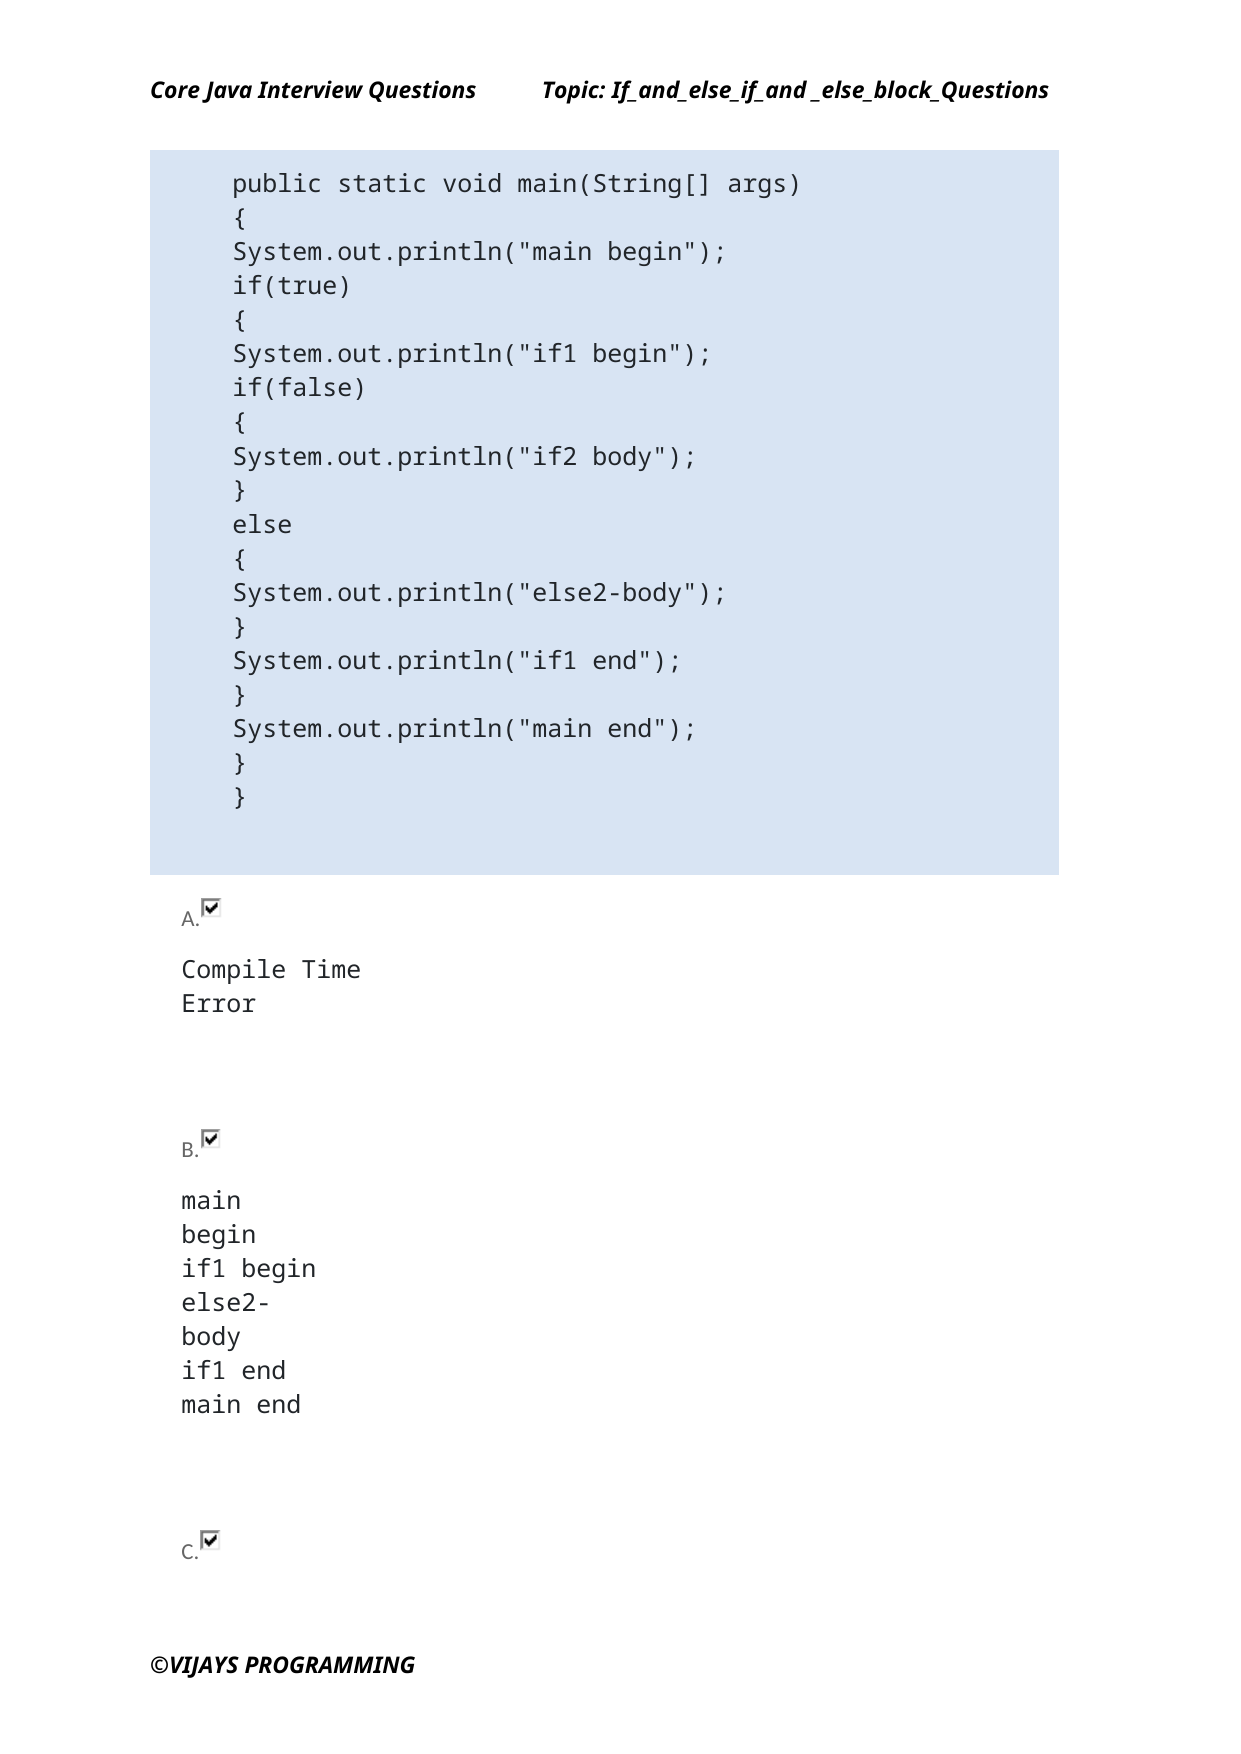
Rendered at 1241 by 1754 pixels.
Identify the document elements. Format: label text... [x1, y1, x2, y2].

table_cell [150, 875, 1090, 1599]
table_header B. main begin if1 begin else2-body if1 end main end [181, 1122, 319, 1523]
table_header [150, 150, 216, 875]
table_header C. [181, 1523, 319, 1583]
table_header A. Compile Time Error [181, 891, 442, 1122]
table_header [1059, 150, 1090, 875]
table_header public static void main(String[] args) { System.out.println("main begin"); if(true) { System.out.println("if1 begin"); if(false) { System.out.println("if2 body"); } else { System.out.println("else2-body"); } System.out.println("if1 end"); } System.out.println("main end"); } } [216, 150, 1059, 875]
